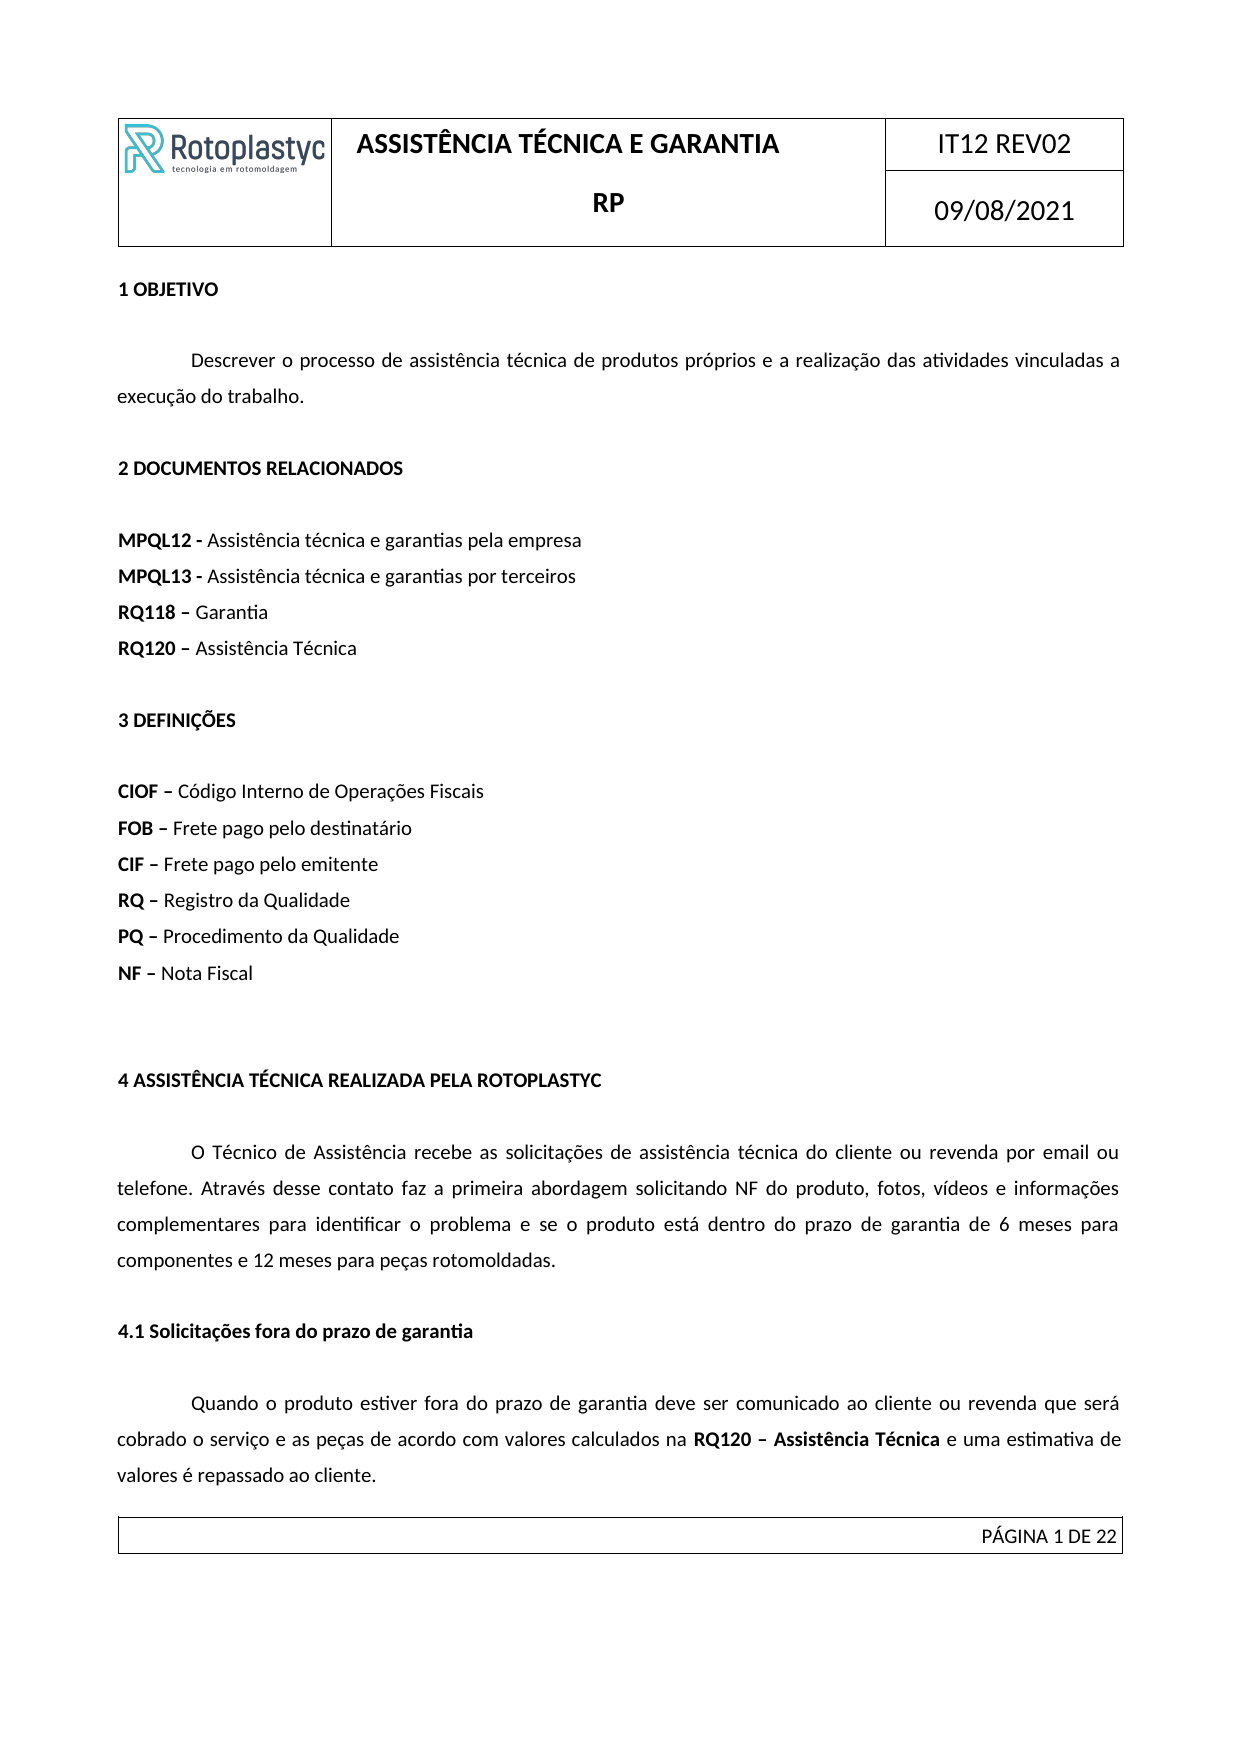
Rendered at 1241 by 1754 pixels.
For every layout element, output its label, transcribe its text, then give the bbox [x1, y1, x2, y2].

subtitle 2 DOCUMENTOS RELACIONADOS [118, 455, 1122, 481]
text O Técnico de Assistência recebe as solicitações de assistência técnica do cliente ou revenda por email ou telefone. Através desse contato faz a primeira abordagem solicitando NF do produto, fotos, vídeos e informações complementares para identificar o problema e se o produto está dentro do prazo de garantia de 6 meses para componentes e 12 meses para peças rotomoldadas. [117, 1139, 1122, 1272]
text CIF – Frete pago pelo emitente [118, 851, 1122, 877]
text RQ120 – Assistência Técnica [118, 635, 1122, 661]
text MPQL13 - Assistência técnica e garantias por terceiros [118, 563, 1122, 589]
text RQ118 – Garantia [118, 599, 1122, 625]
subtitle 1 OBJETIVO [118, 276, 1122, 301]
text FOB – Frete pago pelo destinatário [118, 815, 1122, 840]
text Descrever o processo de assistência técnica de produtos próprios e a realização das atividades vinculadas a execução do trabalho. [117, 348, 1122, 409]
subtitle 4.1 Solicitações fora do prazo de garantia [118, 1319, 1122, 1344]
subtitle 4 ASSISTÊNCIA TÉCNICA REALIZADA PELA ROTOPLASTYC [118, 1068, 1122, 1093]
text PQ – Procedimento da Qualidade [118, 924, 1122, 949]
text CIOF – Código Interno de Operações Fiscais [118, 779, 1122, 804]
text NF – Nota Fiscal [118, 960, 1122, 985]
text Quando o produto estiver fora do prazo de garantia deve ser comunicado ao cliente ou revenda que será cobrado o serviço e as peças de acordo com valores calculados na RQ120 – Assistência Técnica e uma estimativa de valores é repassado ao cliente. [117, 1390, 1122, 1487]
text RQ – Registro da Qualidade [118, 887, 1122, 913]
subtitle 3 DEFINIÇÕES [118, 707, 1122, 732]
text MPQL12 - Assistência técnica e garantias pela empresa [118, 527, 1122, 552]
